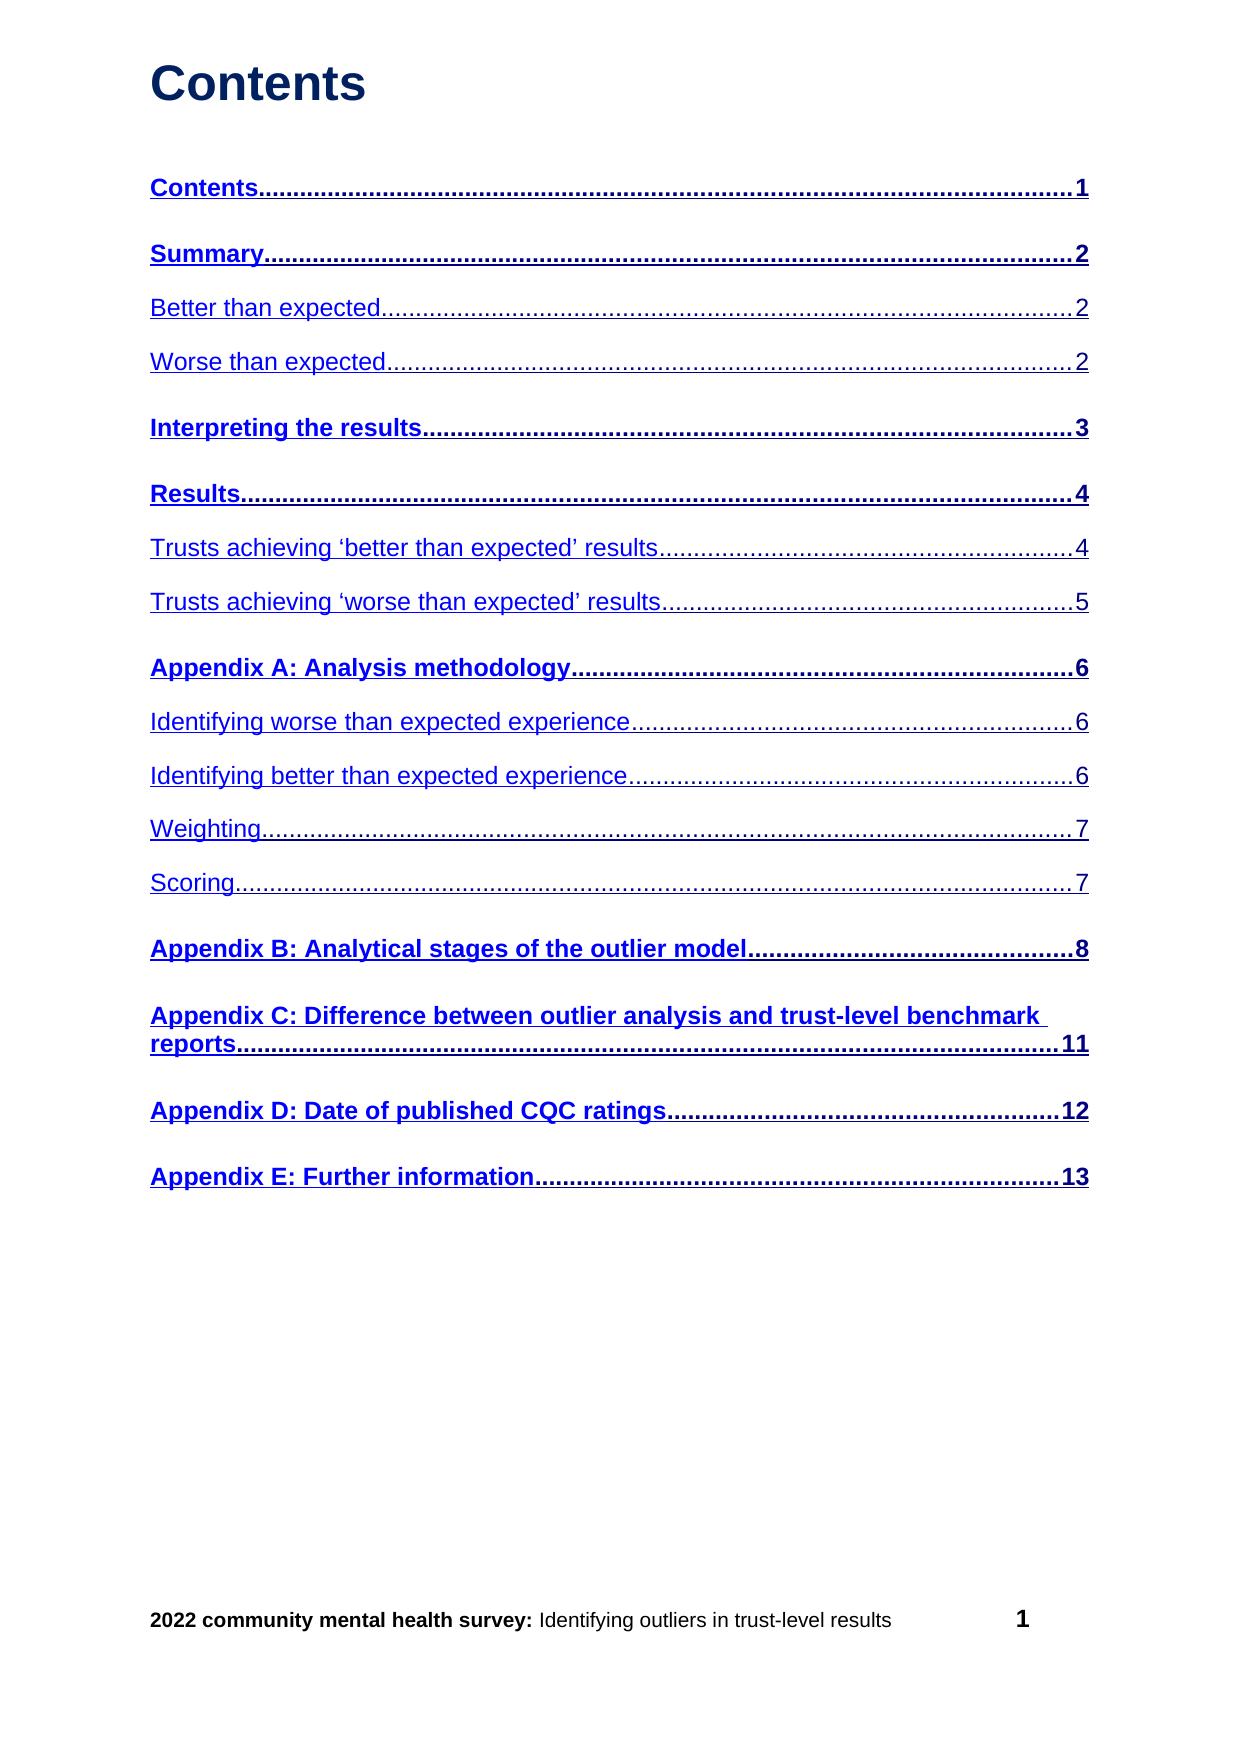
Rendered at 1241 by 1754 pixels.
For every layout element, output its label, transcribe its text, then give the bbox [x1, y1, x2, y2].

text Interpreting the results 3 [150, 413, 1090, 442]
text Appendix D: Date of published CQC ratings 12 [150, 1096, 1090, 1124]
text Contents [150, 53, 1090, 111]
text Appendix E: Further information 13 [150, 1162, 1090, 1191]
text Trusts achieving ‘better than expected’ results 4 [150, 533, 1090, 562]
text Identifying worse than expected experience 6 [150, 707, 1090, 736]
text Appendix B: Analytical stages of the outlier model 8 [150, 934, 1090, 963]
text Contents 1 [150, 173, 1090, 202]
text Appendix C: Difference between outlier analysis and trust-level benchmark reports 11 [150, 1001, 1090, 1058]
text Scoring 7 [150, 868, 1090, 897]
text Better than expected 2 [150, 293, 1090, 322]
text Results 4 [150, 479, 1090, 508]
text Summary 2 [150, 239, 1090, 268]
text Weighting 7 [150, 814, 1090, 843]
text Identifying better than expected experience 6 [150, 761, 1090, 789]
text Appendix A: Analysis methodology 6 [150, 653, 1090, 682]
text Trusts achieving ‘worse than expected’ results 5 [150, 587, 1090, 616]
text Worse than expected 2 [150, 347, 1090, 376]
